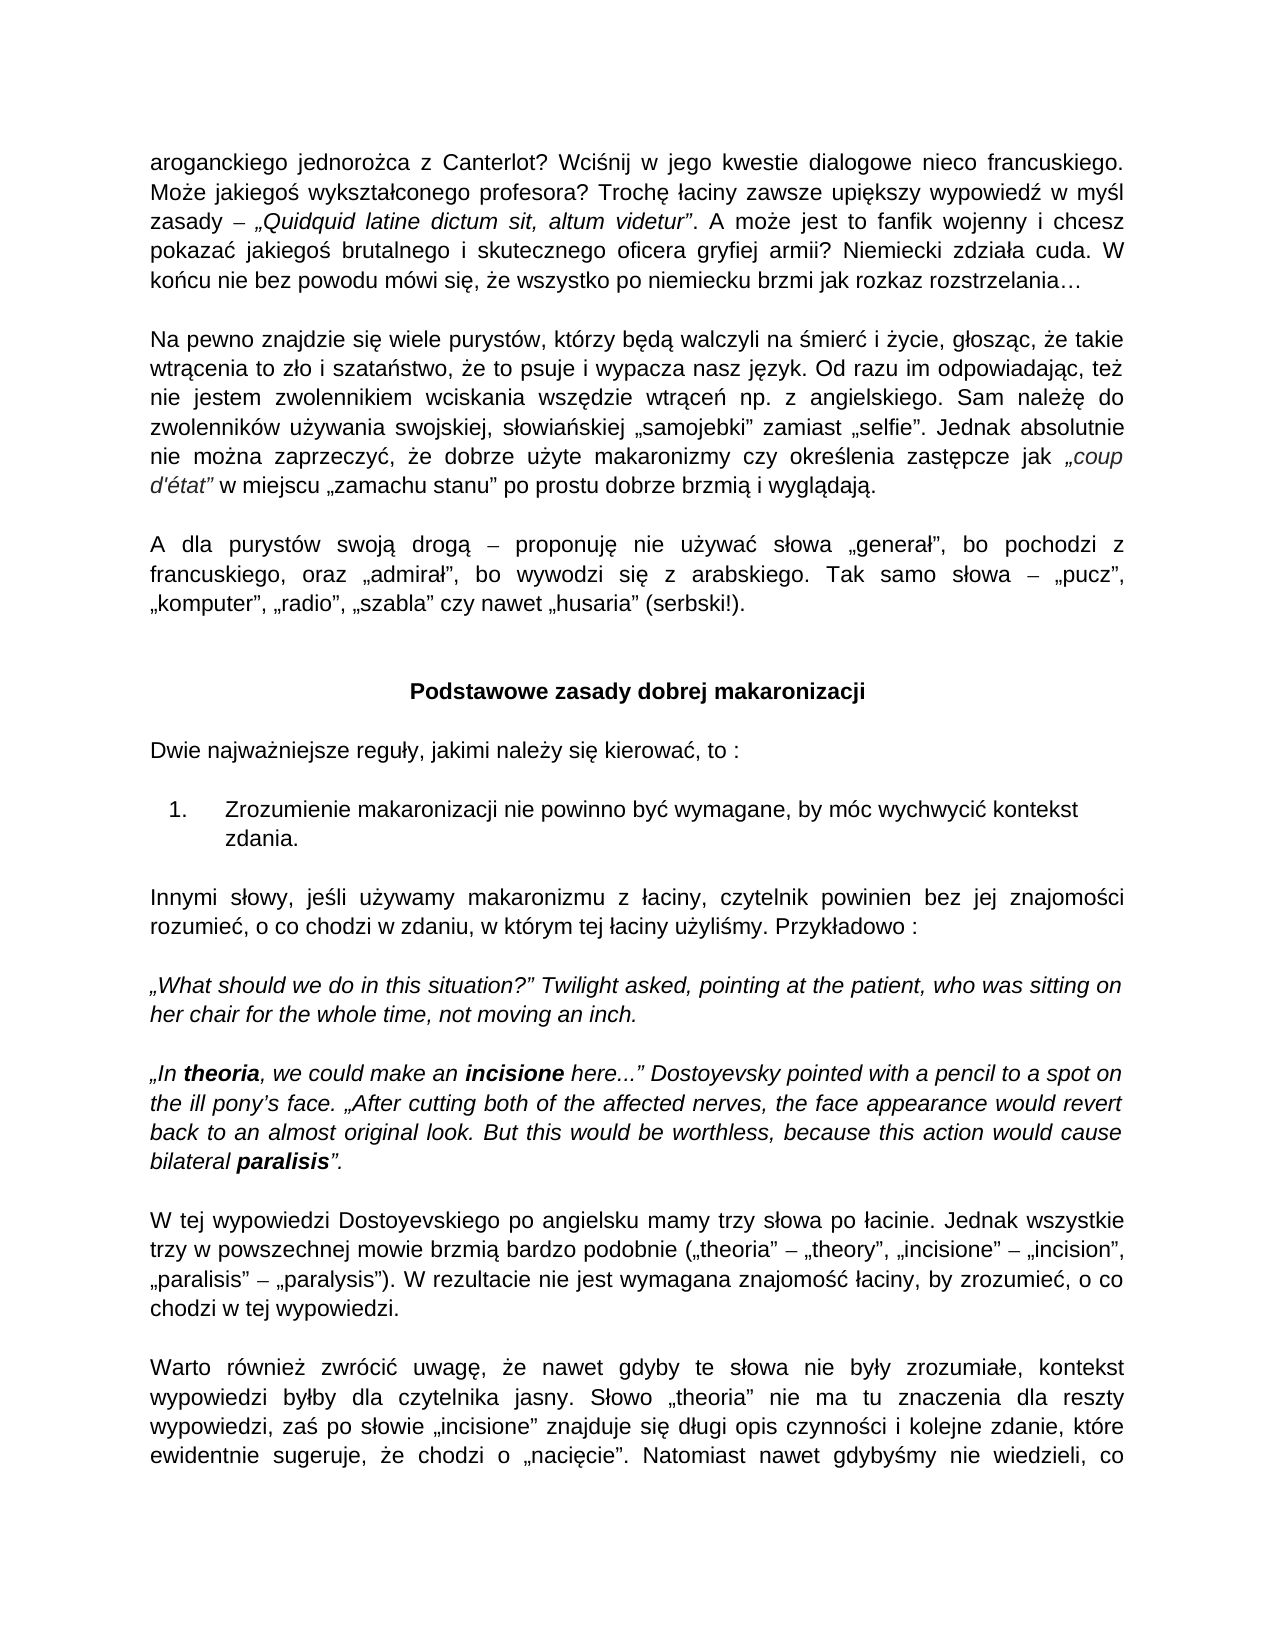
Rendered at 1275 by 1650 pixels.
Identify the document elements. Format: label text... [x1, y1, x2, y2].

list Zrozumienie makaronizacji nie powinno być wymagane, by móc wychwycić kontekst zdania. [150, 797, 1125, 852]
text Dwie najważniejsze reguły, jakimi należy się kierować, to : [150, 738, 1125, 763]
text „What should we do in this situation?” Twilight asked, pointing at the patient, who was sitting on her chair for the whole time, not moving an inch. [150, 973, 1125, 1028]
text Innymi słowy, jeśli używamy makaronizmu z łaciny, czytelnik powinien bez jej znajomości rozumieć, o co chodzi w zdaniu, w którym tej łaciny użyliśmy. Przykładowo : [150, 885, 1125, 940]
text aroganckiego jednorożca z Canterlot? Wciśnij w jego kwestie dialogowe nieco francuskiego. Może jakiegoś wykształconego profesora? Trochę łaciny zawsze upiększy wypowiedź w myśl zasady – „Quidquid latine dictum sit, altum videtur”. A może jest to fanfik wojenny i chcesz pokazać jakiegoś brutalnego i skutecznego oficera gryfiej armii? Niemiecki zdziała cuda. W końcu nie bez powodu mówi się, że wszystko po niemiecku brzmi jak rozkaz rozstrzelania… [150, 150, 1125, 293]
text W tej wypowiedzi Dostoyevskiego po angielsku mamy trzy słowa po łacinie. Jednak wszystkie trzy w powszechnej mowie brzmią bardzo podobnie („theoria” – „theory”, „incisione” – „incision”, „paralisis” – „paralysis”). W rezultacie nie jest wymagana znajomość łaciny, by zrozumieć, o co chodzi w tej wypowiedzi. [150, 1208, 1125, 1322]
text A dla purystów swoją drogą – proponuję nie używać słowa „generał”, bo pochodzi z francuskiego, oraz „admirał”, bo wywodzi się z arabskiego. Tak samo słowa – „pucz”, „komputer”, „radio”, „szabla” czy nawet „husaria” (serbski!). [150, 532, 1125, 617]
text Na pewno znajdzie się wiele purystów, którzy będą walczyli na śmierć i życie, głosząc, że takie wtrącenia to zło i szataństwo, że to psuje i wypacza nasz język. Od razu im odpowiadając, też nie jestem zwolennikiem wciskania wszędzie wtrąceń np. z angielskiego. Sam należę do zwolenników używania swojskiej, słowiańskiej „samojebki” zamiast „selfie”. Jednak absolutnie nie można zaprzeczyć, że dobrze użyte makaronizmy czy określenia zastępcze jak „coup d'état” w miejscu „zamachu stanu” po prostu dobrze brzmią i wyglądają. [150, 326, 1125, 499]
text Podstawowe zasady dobrej makaronizacji [150, 679, 1125, 705]
text Warto również zwrócić uwagę, że nawet gdyby te słowa nie były zrozumiałe, kontekst wypowiedzi byłby dla czytelnika jasny. Słowo „theoria” nie ma tu znaczenia dla reszty wypowiedzi, zaś po słowie „incisione” znajduje się długi opis czynności i kolejne zdanie, które ewidentnie sugeruje, że chodzi o „nacięcie”. Natomiast nawet gdybyśmy nie wiedzieli, co [150, 1355, 1125, 1469]
text „In theoria, we could make an incisione here...” Dostoyevsky pointed with a pencil to a spot on the ill pony’s face. „After cutting both of the affected nerves, the face appearance would revert back to an almost original look. But this would be worthless, because this action would cause bilateral paralisis”. [150, 1061, 1125, 1175]
